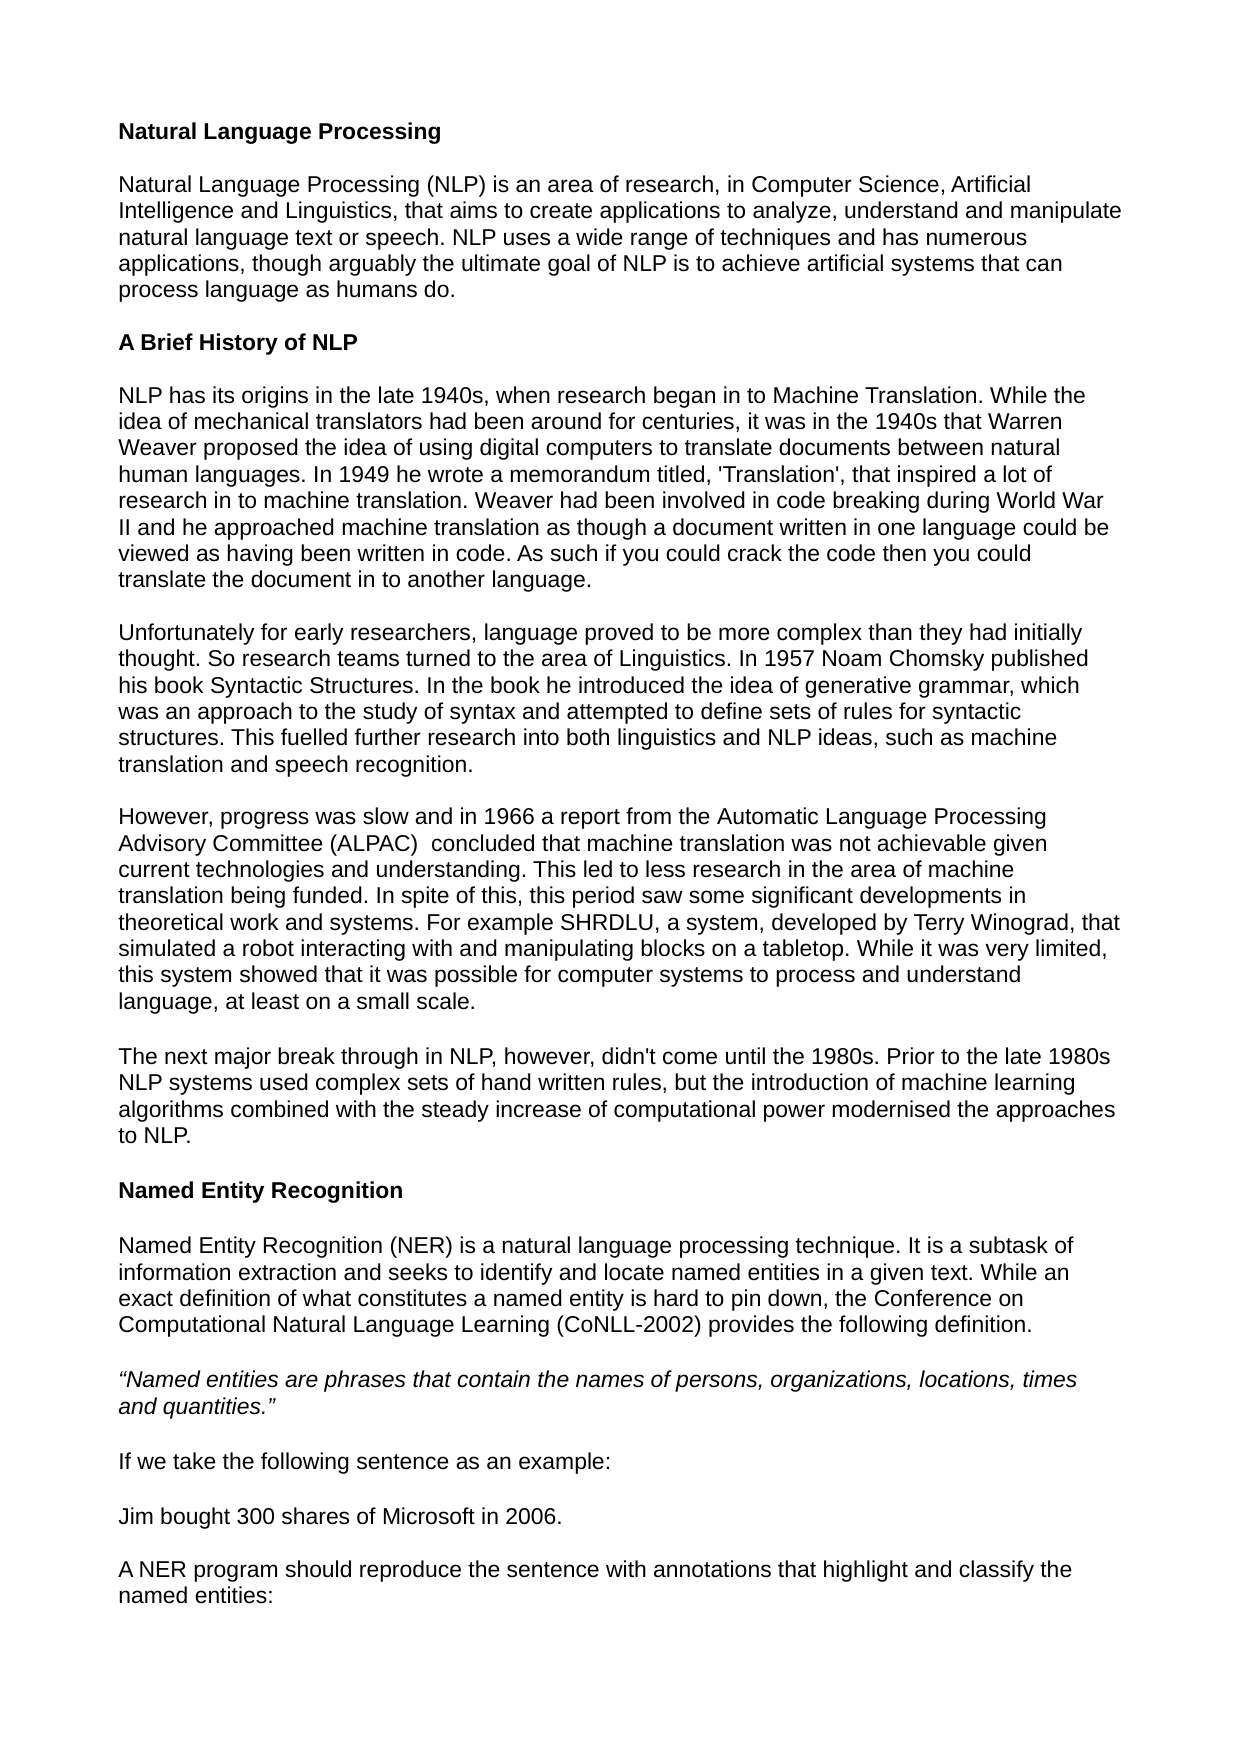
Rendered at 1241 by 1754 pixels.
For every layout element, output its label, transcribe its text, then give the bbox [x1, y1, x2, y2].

text A Brief History of NLP [118, 329, 1122, 355]
text A NER program should reproduce the sentence with annotations that highlight and classify the named entities: [118, 1556, 1122, 1608]
text Natural Language Processing [118, 118, 1122, 144]
text Named Entity Recognition (NER) is a natural language processing technique. It is a subtask of information extraction and seeks to identify and locate named entities in a given text. While an exact definition of what constitutes a named entity is hard to pin down, the Conference on Computational Natural Language Learning (CoNLL-2002) provides the following definition. [118, 1232, 1122, 1338]
text Unfortunately for early researchers, language proved to be more complex than they had initially thought. So research teams turned to the area of Linguistics. In 1957 Noam Chomsky published his book Syntactic Structures. In the book he introduced the idea of generative grammar, which was an approach to the study of syntax and attempted to define sets of rules for syntactic structures. This fuelled further research into both linguistics and NLP ideas, such as machine translation and speech recognition. [118, 619, 1122, 777]
text NLP has its origins in the late 1940s, when research began in to Machine Translation. While the idea of mechanical translators had been around for centuries, it was in the 1940s that Warren Weaver proposed the idea of using digital computers to translate documents between natural human languages. In 1949 he wrote a memorandum titled, 'Translation', that inspired a lot of research in to machine translation. Weaver had been involved in code breaking during World War II and he approached machine translation as though a document written in one language could be viewed as having been written in code. As such if you could crack the code then you could translate the document in to another language. [118, 382, 1122, 592]
text Jim bought 300 shares of Microsoft in 2006. [118, 1503, 1122, 1529]
text If we take the following sentence as an example: [118, 1448, 1122, 1474]
text “Named entities are phrases that contain the names of persons, organizations, locations, times and quantities.” [118, 1366, 1122, 1419]
text However, progress was slow and in 1966 a report from the Automatic Language Processing Advisory Committee (ALPAC) concluded that machine translation was not achievable given current technologies and understanding. This led to less research in the area of machine translation being funded. In spite of this, this period saw some significant developments in theoretical work and systems. For example SHRDLU, a system, developed by Terry Winograd, that simulated a robot interacting with and manipulating blocks on a tabletop. While it was very limited, this system showed that it was possible for computer systems to process and understand language, at least on a small scale. [118, 803, 1122, 1014]
text Natural Language Processing (NLP) is an area of research, in Computer Science, Artificial Intelligence and Linguistics, that aims to create applications to analyze, understand and manipulate natural language text or speech. NLP uses a wide range of techniques and has numerous applications, though arguably the ultimate goal of NLP is to achieve artificial systems that can process language as humans do. [118, 171, 1122, 303]
text Named Entity Recognition [118, 1177, 1122, 1203]
text The next major break through in NLP, however, didn't come until the 1980s. Prior to the late 1980s NLP systems used complex sets of hand written rules, but the introduction of machine learning algorithms combined with the steady increase of computational power modernised the approaches to NLP. [118, 1043, 1122, 1148]
